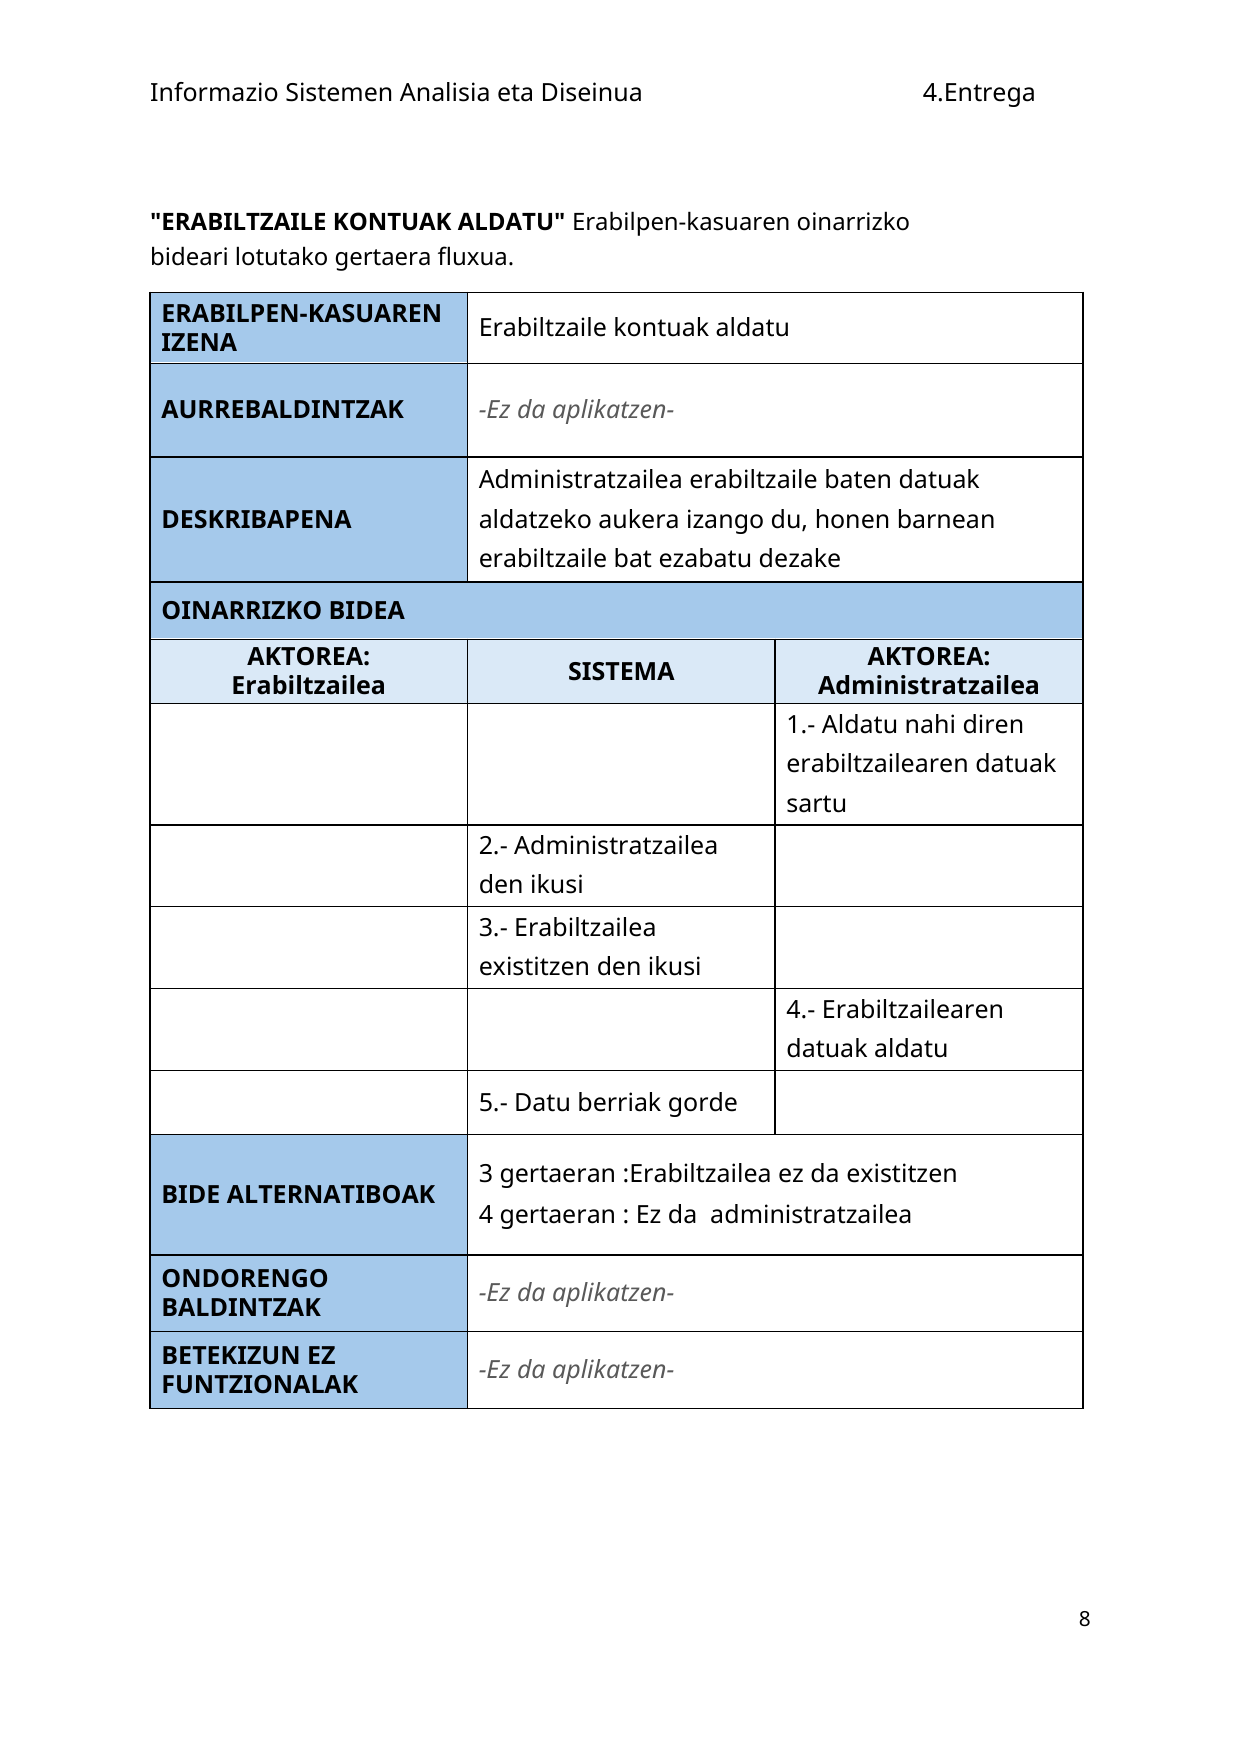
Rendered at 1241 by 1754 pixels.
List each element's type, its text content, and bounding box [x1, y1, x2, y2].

table_cell SISTEMA [468, 640, 774, 703]
table_cell [468, 704, 774, 824]
table_cell 5.- Datu berriak gorde [468, 1071, 774, 1134]
table_cell OINARRIZKO BIDEA [151, 583, 1082, 638]
table_cell 1.- Aldatu nahi diren erabiltzailearen datuak sartu [776, 704, 1082, 824]
table_cell [151, 907, 467, 988]
table_cell [468, 989, 774, 1069]
table_cell [151, 1071, 467, 1134]
table_cell -Ez da aplikatzen- [468, 1256, 1082, 1331]
table_header ERABILPEN-KASUAREN IZENA [151, 293, 467, 362]
table_cell Administratzailea erabiltzaile baten datuak aldatzeko aukera izango du, honen barnean erabiltzaile bat ezabatu dezake [468, 458, 1082, 581]
table_cell -Ez da aplikatzen- [468, 364, 1082, 456]
table_cell BIDE ALTERNATIBOAK [151, 1135, 467, 1254]
table_cell -Ez da aplikatzen- [468, 1332, 1082, 1408]
table_cell [151, 704, 467, 824]
table_header Erabiltzaile kontuak aldatu [468, 293, 1082, 362]
text "ERABILTZAILE KONTUAK ALDATU" Erabilpen-kasuaren oinarrizko bideari lotutako gertaera fluxua. [150, 204, 977, 272]
table_cell AKTOREA: Erabiltzailea [151, 640, 467, 703]
table_cell 3.- Erabiltzailea existitzen den ikusi [468, 907, 774, 988]
table_cell 4.- Erabiltzailearen datuak aldatu [776, 989, 1082, 1069]
table_cell ONDORENGO BALDINTZAK [151, 1256, 467, 1331]
table_cell [776, 1071, 1082, 1134]
table_cell 2.- Administratzailea den ikusi [468, 826, 774, 906]
table_cell [776, 826, 1082, 906]
table_cell [151, 826, 467, 906]
table_cell [151, 989, 467, 1069]
table_cell AKTOREA: Administratzailea [776, 640, 1082, 703]
table_cell [776, 907, 1082, 988]
table_cell AURREBALDINTZAK [151, 364, 467, 456]
table_cell DESKRIBAPENA [151, 458, 467, 581]
table_cell 3 gertaeran :Erabiltzailea ez da existitzen 4 gertaeran : Ez da administratzailea [468, 1135, 1082, 1254]
table_cell BETEKIZUN EZ FUNTZIONALAK [151, 1332, 467, 1408]
